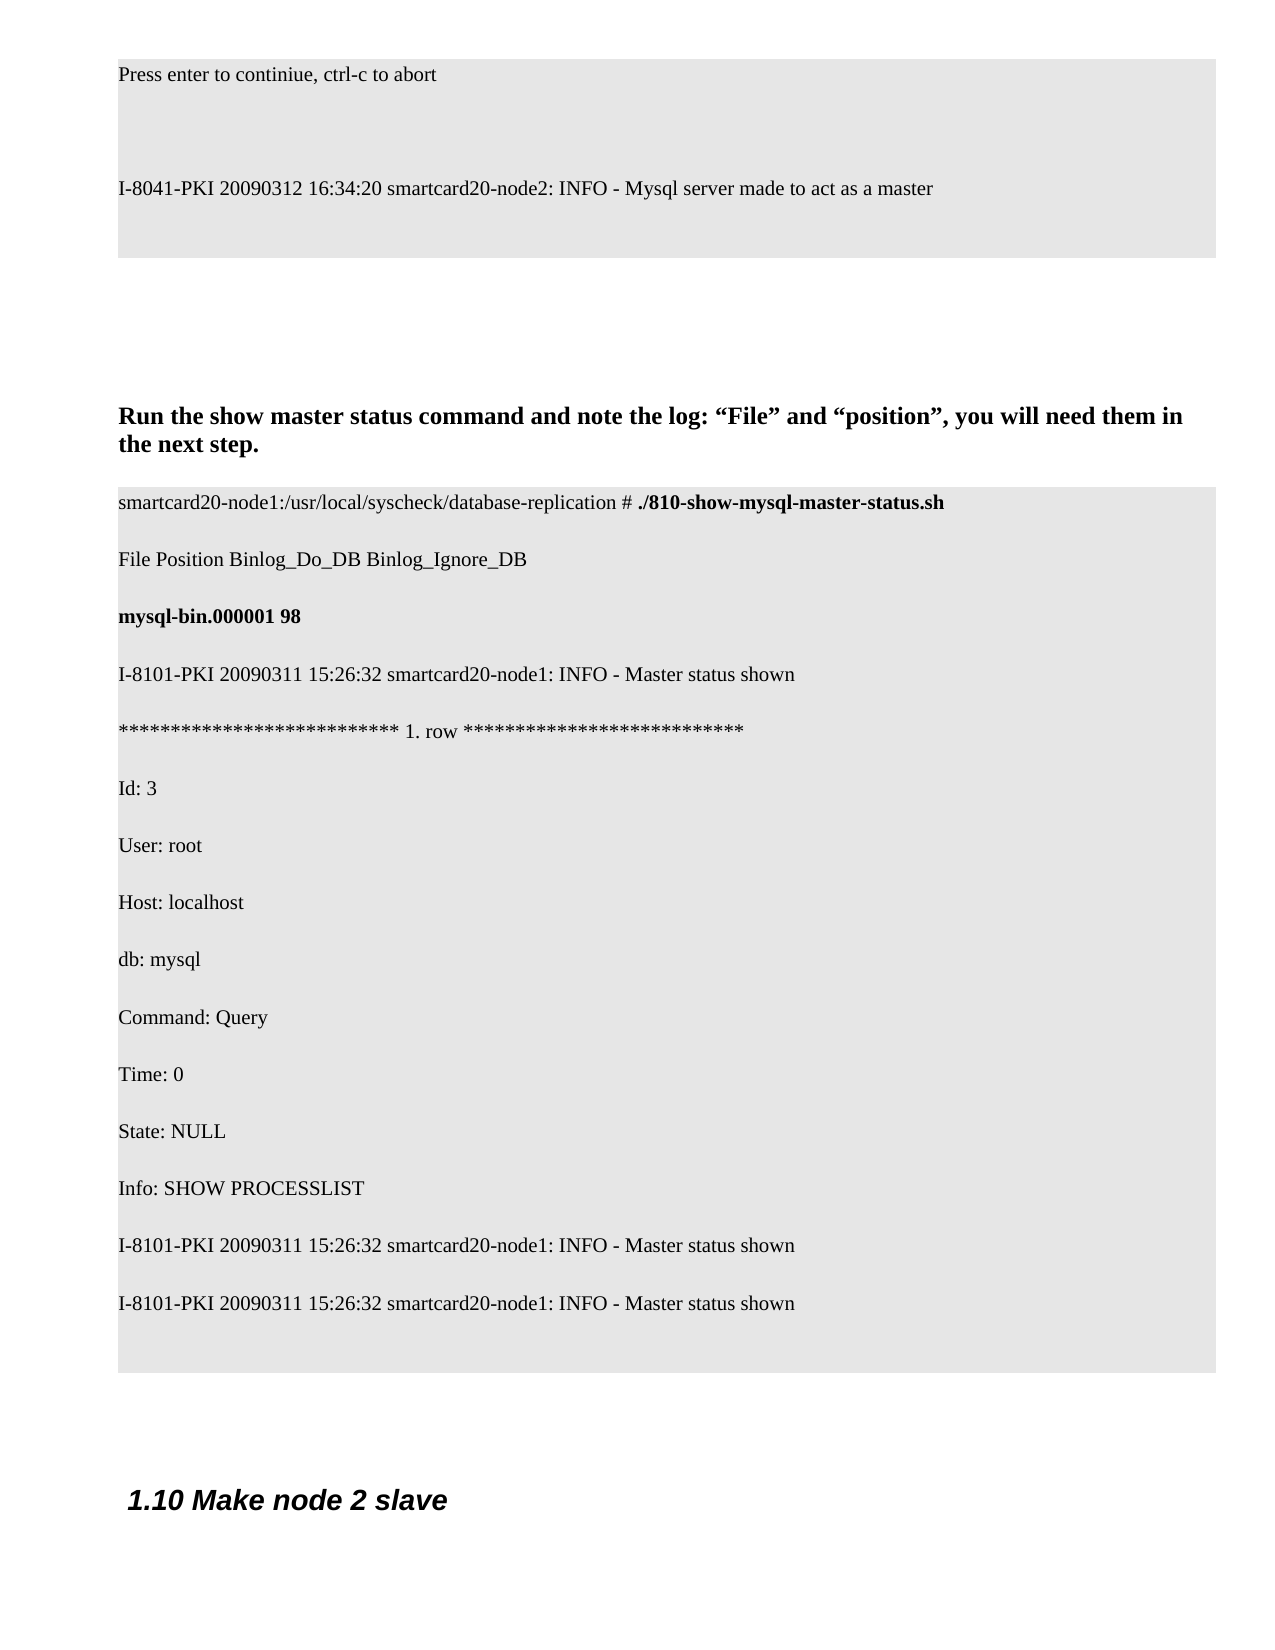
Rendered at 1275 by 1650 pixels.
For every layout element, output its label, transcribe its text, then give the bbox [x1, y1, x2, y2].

text Id: 3 [118, 773, 1216, 801]
text Time: 0 [118, 1059, 1216, 1087]
text *************************** 1. row *************************** [118, 716, 1216, 743]
text Command: Query [118, 1002, 1216, 1029]
text smartcard20-node1:/usr/local/syscheck/database-replication # ./810-show-mysql-master-status.sh [118, 487, 1216, 515]
text Run the show master status command and note the log: “File” and “position”, you will need them in the next step. [118, 402, 1216, 458]
text Host: localhost [118, 887, 1216, 915]
text db: mysql [118, 944, 1216, 972]
subtitle 1.10 Make node 2 slave [127, 1484, 1207, 1517]
text I-8101-PKI 20090311 15:26:32 smartcard20-node1: INFO - Master status shown [118, 659, 1216, 686]
text I-8101-PKI 20090311 15:26:32 smartcard20-node1: INFO - Master status shown [118, 1231, 1216, 1258]
text User: root [118, 830, 1216, 858]
text mysql-bin.000001 98 [118, 601, 1216, 629]
text I-8041-PKI 20090312 16:34:20 smartcard20-node2: INFO - Mysql server made to act as a master [118, 173, 1216, 201]
text I-8101-PKI 20090311 15:26:32 smartcard20-node1: INFO - Master status shown [118, 1288, 1216, 1315]
text Info: SHOW PROCESSLIST [118, 1173, 1216, 1201]
text File Position Binlog_Do_DB Binlog_Ignore_DB [118, 544, 1216, 572]
text State: NULL [118, 1116, 1216, 1144]
text Press enter to continiue, ctrl-c to abort [118, 59, 1216, 87]
